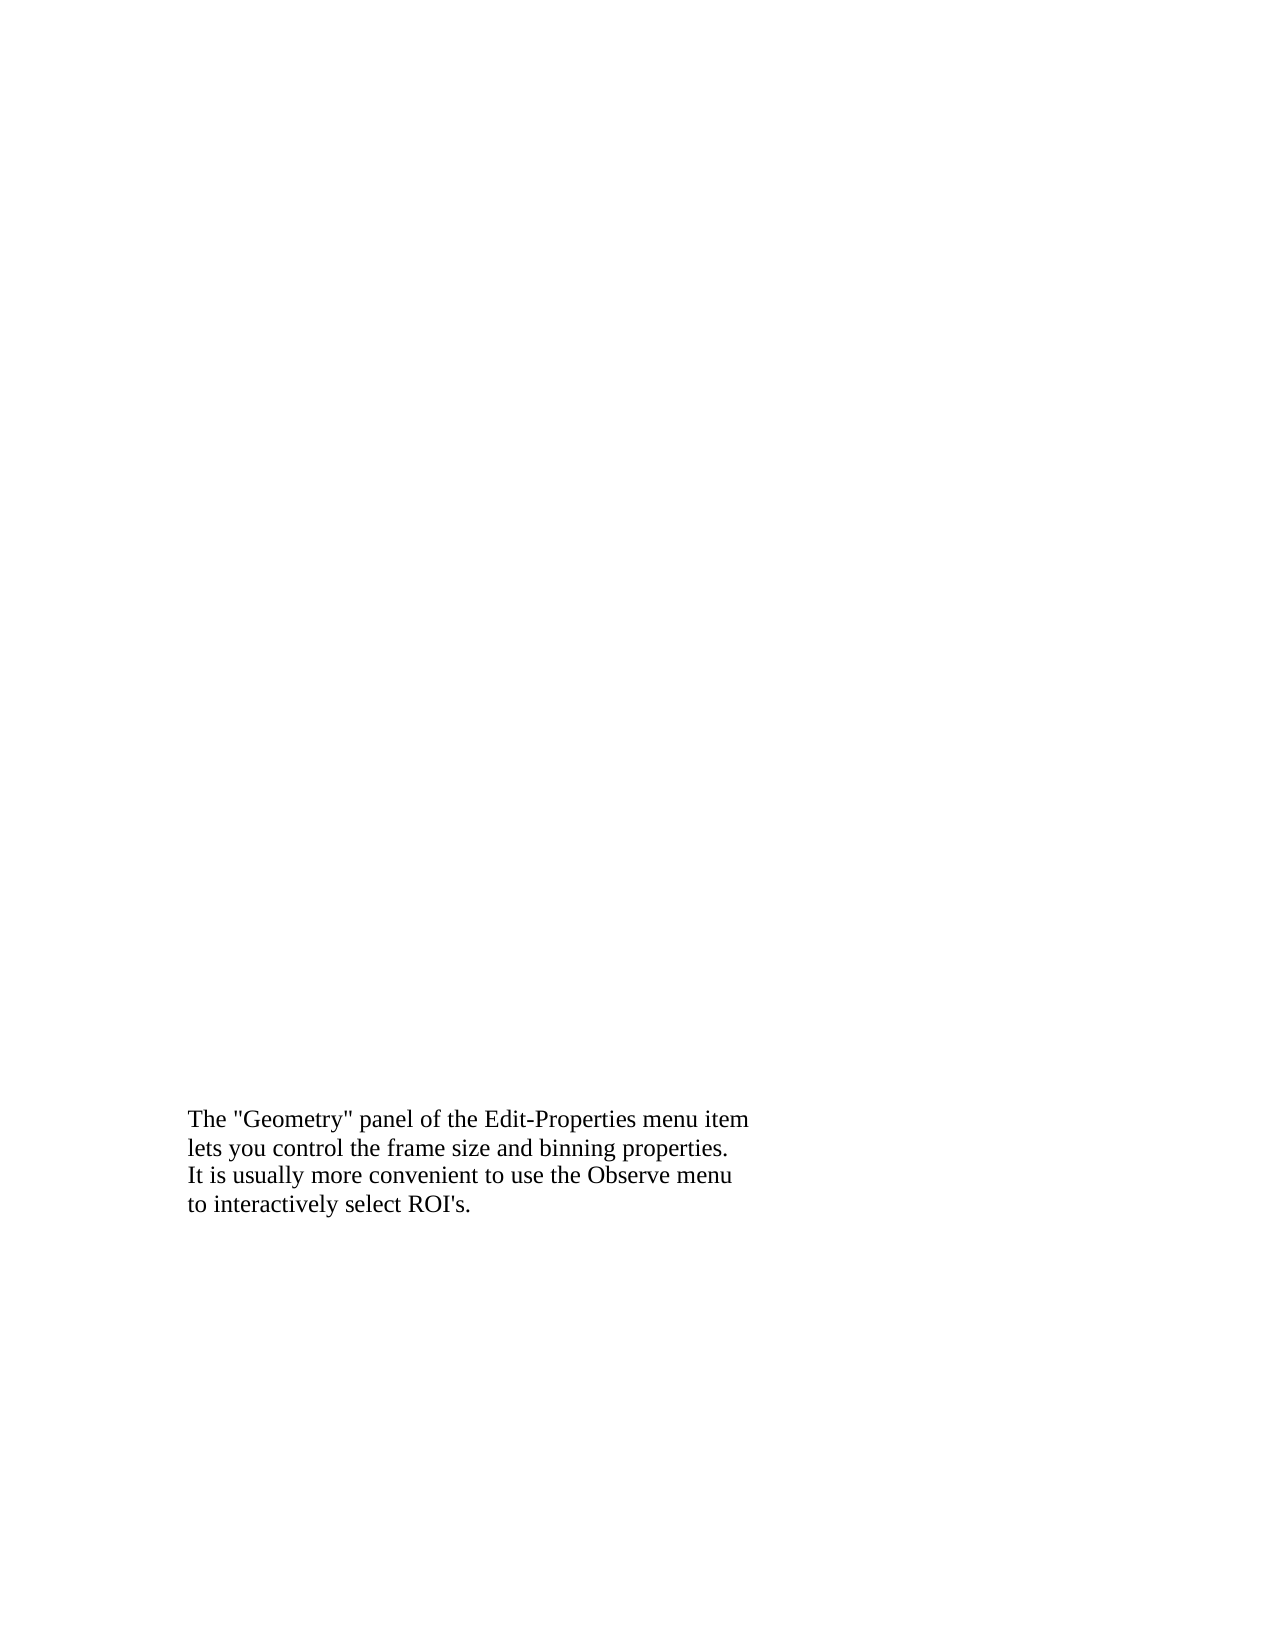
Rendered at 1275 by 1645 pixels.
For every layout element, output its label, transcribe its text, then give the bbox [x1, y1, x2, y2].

text The "Geometry" panel of the Edit-Properties menu item lets you control the frame size and binning properties. It is usually more convenient to use the Observe menu to interactively select ROI's. [187, 1105, 1087, 1217]
